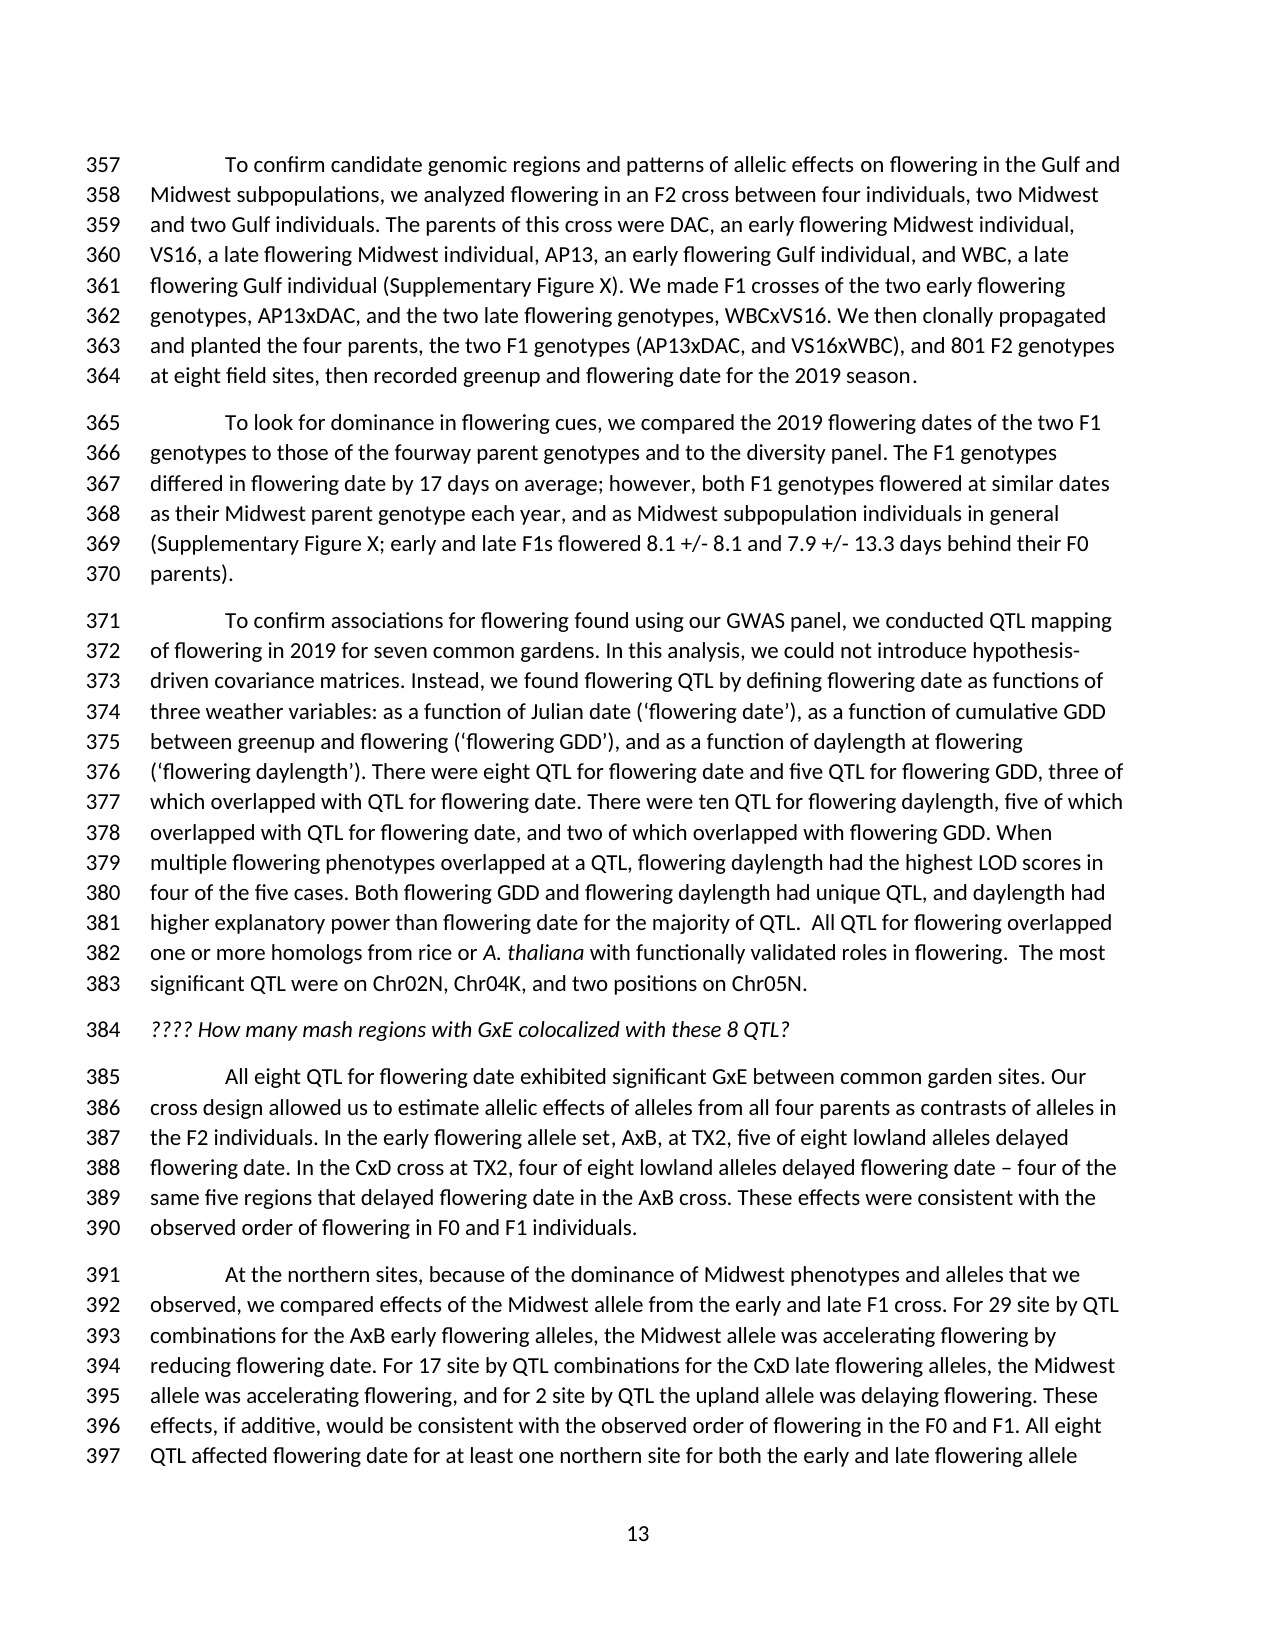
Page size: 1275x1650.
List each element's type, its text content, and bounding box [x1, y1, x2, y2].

text To confirm associations for flowering found using our GWAS panel, we conducted QTL mapping of flowering in 2019 for seven common gardens. In this analysis, we could not introduce hypothesis-driven covariance matrices. Instead, we found flowering QTL by defining flowering date as functions of three weather variables: as a function of Julian date (‘flowering date’), as a function of cumulative GDD between greenup and flowering (‘flowering GDD’), and as a function of daylength at flowering (‘flowering daylength’). There were eight QTL for flowering date and five QTL for flowering GDD, three of which overlapped with QTL for flowering date. There were ten QTL for flowering daylength, five of which overlapped with QTL for flowering date, and two of which overlapped with flowering GDD. When multiple flowering phenotypes overlapped at a QTL, flowering daylength had the highest LOD scores in four of the five cases. Both flowering GDD and flowering daylength had unique QTL, and daylength had higher explanatory power than flowering date for the majority of QTL. All QTL for flowering overlapped one or more homologs from rice or A. thaliana with functionally validated roles in flowering. The most significant QTL were on Chr02N, Chr04K, and two positions on Chr05N. [150, 606, 1125, 997]
text To look for dominance in flowering cues, we compared the 2019 flowering dates of the two F1 genotypes to those of the fourway parent genotypes and to the diversity panel. The F1 genotypes differed in flowering date by 17 days on average; however, both F1 genotypes flowered at similar dates as their Midwest parent genotype each year, and as Midwest subpopulation individuals in general (Supplementary Figure X; early and late F1s flowered 8.1 +/- 8.1 and 7.9 +/- 13.3 days behind their F0 parents). [150, 408, 1125, 587]
text All eight QTL for flowering date exhibited significant GxE between common garden sites. Our cross design allowed us to estimate allelic effects of alleles from all four parents as contrasts of alleles in the F2 individuals. In the early flowering allele set, AxB, at TX2, five of eight lowland alleles delayed flowering date. In the CxD cross at TX2, four of eight lowland alleles delayed flowering date – four of the same five regions that delayed flowering date in the AxB cross. These effects were consistent with the observed order of flowering in F0 and F1 individuals. [150, 1062, 1125, 1242]
text To confirm candidate genomic regions and patterns of allelic effects on flowering in the Gulf and Midwest subpopulations, we analyzed flowering in an F2 cross between four individuals, two Midwest and two Gulf individuals. The parents of this cross were DAC, an early flowering Midwest individual, VS16, a late flowering Midwest individual, AP13, an early flowering Gulf individual, and WBC, a late flowering Gulf individual (Supplementary Figure X). We made F1 crosses of the two early flowering genotypes, AP13xDAC, and the two late flowering genotypes, WBCxVS16. We then clonally propagated and planted the four parents, the two F1 genotypes (AP13xDAC, and VS16xWBC), and 801 F2 genotypes at eight field sites, then recorded greenup and flowering date for the 2019 season. [150, 150, 1125, 389]
text ???? How many mash regions with GxE colocalized with these 8 QTL? [150, 1016, 1125, 1044]
text At the northern sites, because of the dominance of Midwest phenotypes and alleles that we observed, we compared effects of the Midwest allele from the early and late F1 cross. For 29 site by QTL combinations for the AxB early flowering alleles, the Midwest allele was accelerating flowering by reducing flowering date. For 17 site by QTL combinations for the CxD late flowering alleles, the Midwest allele was accelerating flowering, and for 2 site by QTL the upland allele was delaying flowering. These effects, if additive, would be consistent with the observed order of flowering in the F0 and F1. All eight QTL affected flowering date for at least one northern site for both the early and late flowering allele [150, 1260, 1125, 1470]
